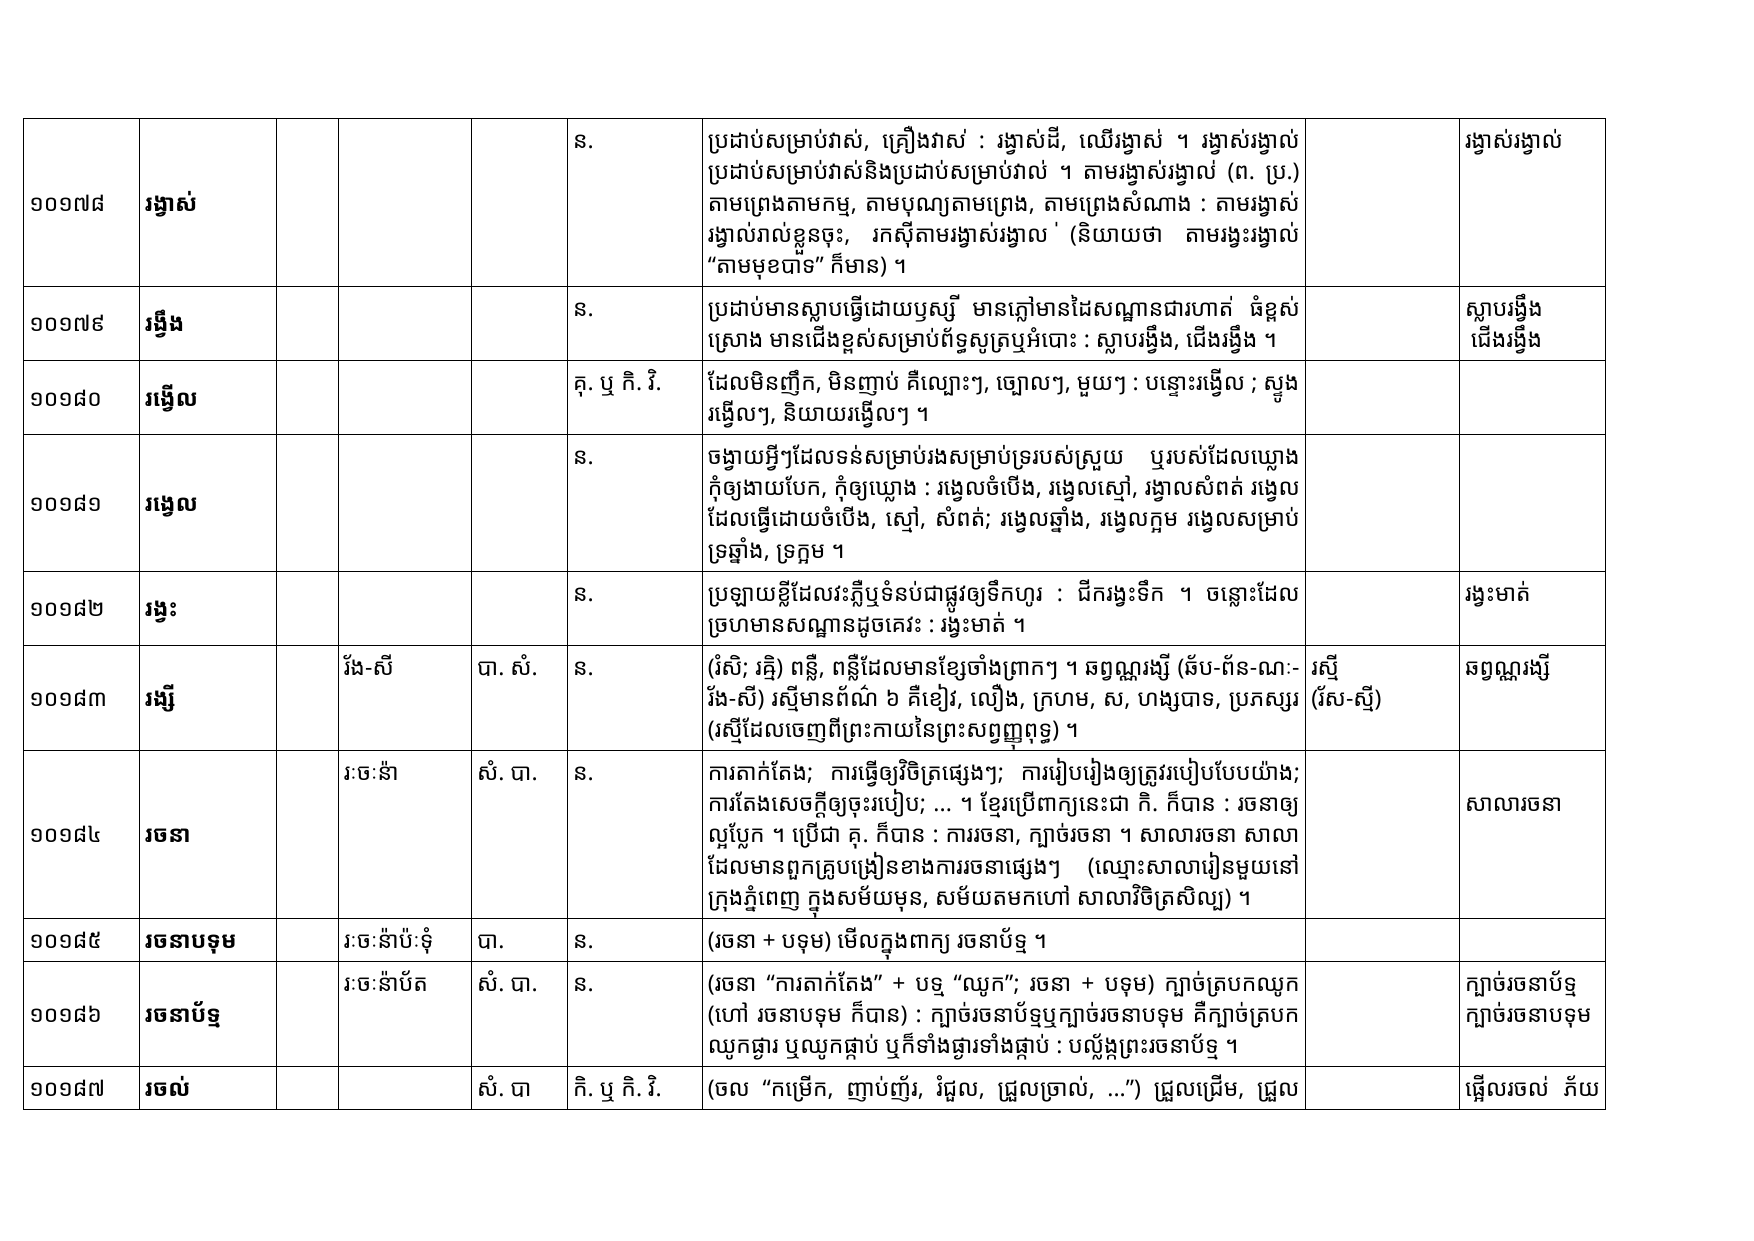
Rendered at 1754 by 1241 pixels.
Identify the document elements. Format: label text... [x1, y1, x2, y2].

table_cell ១០១៨៤ [24, 751, 139, 918]
table_cell សំ. បា [472, 1067, 567, 1109]
table_cell [1306, 962, 1459, 1066]
table_cell សំ. បា. [472, 962, 567, 1066]
table_cell រៈចៈន៉ាប័ត [339, 962, 471, 1066]
table_cell រចល់ [140, 1067, 276, 1109]
table_cell រចនា [140, 751, 276, 918]
table_cell សំ. បា. [472, 751, 567, 918]
table_cell (រចនា “ការ​តាក់តែង” + បទ្ម “ឈូក”; រចនា + បទុម) ក្បាច់​ត្របក​ឈូក (ហៅ រចនា​បទុម ក៏​បាន) : ក្បាច់​រចនា​ប័ទ្ម​ឬ​ក្បាច់​រចនា​បទុម គឺ​ក្បាច់​ត្របក​ឈូក​ផ្ងារ ឬ​ឈូក​ផ្កាប់ ឬ​​ក៏​ទាំង​ផ្ងារ​ទាំង​ផ្កាប់ : បល្ល័ង្ក​ព្រះ​រចនា​ប័ទ្ម ។ [703, 962, 1305, 1066]
table_cell [1306, 919, 1459, 961]
table_cell (រំសិ; រឝ្មិ) ពន្លឺ, ពន្លឺ​ដែល​មាន​ខ្សែ​ចាំង​ព្រាក​ៗ ។ ឆព្វណ្ណ​រង្សី (ឆ័ប-ព័ន-ណៈ-រ័ង-សី) រស្មី​មាន​ព័ណ៌ ៦ គឺ​ខៀវ, លឿង, ក្រហម, ស, ហង្ស​បាទ, ប្រភស្សរ (រស្មី​ដែល​ចេញ​ពី​ព្រះ​កាយ​នៃ​ព្រះ​សព្វញ្ញុ​ពុទ្ធ) ។ [703, 646, 1305, 750]
table_cell ស្លាប​រង្វឹង ជើង​រង្វឹង [1460, 287, 1605, 360]
table_cell [1306, 572, 1459, 645]
table_cell [277, 962, 338, 1066]
table_cell [277, 572, 338, 645]
table_cell [277, 287, 338, 360]
table_cell ១០១៧៨ [24, 119, 139, 286]
table_cell ១០១៨២ [24, 572, 139, 645]
table_cell ១០១៨៦ [24, 962, 139, 1066]
table_cell សាលា​រចនា [1460, 751, 1605, 918]
table_cell [339, 572, 471, 645]
table_cell [1460, 361, 1605, 434]
table_cell ឆព្វណ្ណ​រង្សី [1460, 646, 1605, 750]
table_cell [1460, 919, 1605, 961]
table_cell [472, 119, 567, 286]
table_cell ការ​តាក់តែង; ការ​ធ្វើ​ឲ្យ​វិចិត្រ​ផ្សេង​ៗ; ការ​រៀប​រៀង​ឲ្យ​ត្រូវ​របៀប​បែប​យ៉ាង; ការ​តែង​សេចក្ដី​ឲ្យ​ចុះ​របៀប; ... ។ ខ្មែរ​ប្រើ​ពាក្យ​នេះ​ជា កិ. ក៏​បាន : រចនា​ឲ្យ​ល្អ​ប្លែក ។ ប្រើ​ជា គុ. ក៏​បាន : ការ​រចនា, ក្បាច់​រចនា ។ សាលា​រចនា សាលា​ដែល​មាន​ពួក​គ្រូ​បង្រៀន​ខាង​ការ​រចនា​ផ្សេង​ៗ (ឈ្មោះ​សាលា​រៀន​មួយ​នៅ​ក្រុង​ភ្នំ​ពេញ ក្នុង​សម័យ​មុន, សម័យ​ត​មក​ហៅ សាលា​វិចិត្រ​សិល្ប) ។ [703, 751, 1305, 918]
table_cell ន. [568, 962, 702, 1066]
table_cell [1306, 361, 1459, 434]
table_cell រចនា​ប័ទ្ម [140, 962, 276, 1066]
table_cell ប្រដាប់​សម្រាប់​វាស់, គ្រឿង​វាស់ : រង្វាស់​ដី, ឈើ​រង្វាស់ ។ រង្វាស់​រង្វាល់ ប្រដាប់​សម្រាប់​វាស់​និង​ប្រដាប់​សម្រាប់​វាល់ ។ តាម​រង្វាស់​រង្វាល់ (ព. ប្រ.) តាម​ព្រេង​តាម​កម្ម, តាម​បុណ្យ​តាម​ព្រេង, តាម​ព្រេង​សំណាង : តាម​រង្វាស់​រង្វាល់​រាល់​ខ្លួន​ចុះ, រក​ស៊ី​តាម​រង្វាស់​រង្វាល់ (និយាយ​ថា តាម​រង្វះ​រង្វាល់ “តាម​មុខ​បាទ” ក៏​មាន) ។ [703, 119, 1305, 286]
table_cell ១០១៨៥ [24, 919, 139, 961]
table_cell [277, 1067, 338, 1109]
table_cell រង្វើល [140, 361, 276, 434]
table_cell ដែល​មិន​ញឹក, មិន​ញាប់ គឺ​ល្បោះ​ៗ, ច្បោល​ៗ, មួយ​ៗ : បន្ទោះ​រង្វើល ; ស្ទូង​រង្វើល​ៗ, និយាយ​រង្វើល​ៗ ។ [703, 361, 1305, 434]
table_cell ន. [568, 287, 702, 360]
table_cell [1306, 119, 1459, 286]
table_cell [1306, 287, 1459, 360]
table_cell ១០១៨៣ [24, 646, 139, 750]
table_cell [472, 572, 567, 645]
table_cell រង្សី [140, 646, 276, 750]
table_cell រង្វាស់ [140, 119, 276, 286]
table_cell រង្វាស់​រង្វាល់ [1460, 119, 1605, 286]
table_cell ន. [568, 435, 702, 571]
table_cell ប្រដាប់​មាន​ស្លាប​ធ្វើ​ដោយ​ឫស្សី មាន​ភ្លៅ​មាន​ដៃ​សណ្ឋាន​ជា​រហាត់ ធំ​ខ្ពស់​ស្រោង មាន​ជើង​ខ្ពស់​សម្រាប់​ព័ទ្ធ​សូត្រ​ឬ​អំបោះ : ស្លាប​រង្វឹង, ជើង​រង្វឹង ។ [703, 287, 1305, 360]
table_cell [472, 361, 567, 434]
table_cell [277, 435, 338, 571]
table_cell [1306, 435, 1459, 571]
table_cell គុ. ឬ កិ. វិ. [568, 361, 702, 434]
table_cell រង្វេល [140, 435, 276, 571]
table_cell (រចនា + បទុម) មើល​ក្នុង​ពាក្យ រចនា​ប័ទ្ម ។ [703, 919, 1305, 961]
table_cell [1306, 751, 1459, 918]
table_cell រង្វះ [140, 572, 276, 645]
table_cell ១០១៧៩ [24, 287, 139, 360]
table_cell [339, 361, 471, 434]
table_cell ន. [568, 919, 702, 961]
table_cell ន. [568, 751, 702, 918]
table_cell រចនា​បទុម [140, 919, 276, 961]
table_cell [339, 119, 471, 286]
table_cell កិ. ឬ កិ. វិ. [568, 1067, 702, 1109]
table_cell [277, 751, 338, 918]
table_cell [277, 119, 338, 286]
table_cell រៈចៈន៉ា [339, 751, 471, 918]
table_cell ១០១៨០ [24, 361, 139, 434]
table_cell [339, 1067, 471, 1109]
table_cell រៈចៈន៉ាប៉ៈទុំ [339, 919, 471, 961]
table_cell រង្វះ​មាត់ [1460, 572, 1605, 645]
table_cell [1306, 1067, 1459, 1109]
table_cell ១០១៨៧ [24, 1067, 139, 1109]
table_cell រស្មី (រ័ស-ស្មី) [1306, 646, 1459, 750]
table_cell [339, 435, 471, 571]
table_cell បា. [472, 919, 567, 961]
table_cell ផ្អើល​រចល់ ភ័យ​ [1460, 1067, 1605, 1109]
table_cell [277, 919, 338, 961]
table_cell [277, 646, 338, 750]
table_cell រ័ង-សី [339, 646, 471, 750]
table_cell ប្រឡាយ​ខ្លី​ដែល​វះ​ភ្លឺ​ឬ​ទំនប់​ជា​ផ្លូវ​ឲ្យ​ទឹក​ហូរ : ជីក​រង្វះ​ទឹក ។ ចន្លោះ​ដែល​ច្រហ​មាន​សណ្ឋាន​ដូច​គេ​វះ : រង្វះ​មាត់ ។ [703, 572, 1305, 645]
table_cell ចង្វាយ​អ្វី​ៗ​ដែល​ទន់​សម្រាប់​រង​សម្រាប់​ទ្រ​របស់​ស្រួយ ឬ​របស់​ដែល​ឃ្លោង កុំ​ឲ្យ​ងាយ​បែក, កុំ​ឲ្យ​ឃ្លោង : រង្វេល​ចំបើង, រង្វេល​ស្មៅ, រង្វាល​សំពត់ រង្វេល​ដែល​ធ្វើ​ដោយ​ចំបើង, ស្មៅ, សំពត់; រង្វេល​ឆ្នាំង, រង្វេល​ក្អម រង្វេល​សម្រាប់​ទ្រ​ឆ្នាំង, ទ្រ​ក្អម ។ [703, 435, 1305, 571]
table_cell [1460, 435, 1605, 571]
table_cell [339, 287, 471, 360]
table_cell ន. [568, 646, 702, 750]
table_cell [472, 435, 567, 571]
table_cell រង្វឹង [140, 287, 276, 360]
table_cell ក្បាច់​រចនា​ប័ទ្ម ក្បាច់​រចនា​បទុម [1460, 962, 1605, 1066]
table_cell [277, 361, 338, 434]
table_cell (ចល “កម្រើក, ញាប់​ញ័រ, រំជួល, ជ្រួល​ច្រាល់, ...”) ជ្រួល​ជ្រើម, ជ្រួល​ [703, 1067, 1305, 1109]
table_cell [472, 287, 567, 360]
table_cell ន. [568, 119, 702, 286]
table_cell ន. [568, 572, 702, 645]
table_cell ១០១៨១ [24, 435, 139, 571]
table_cell បា. សំ. [472, 646, 567, 750]
